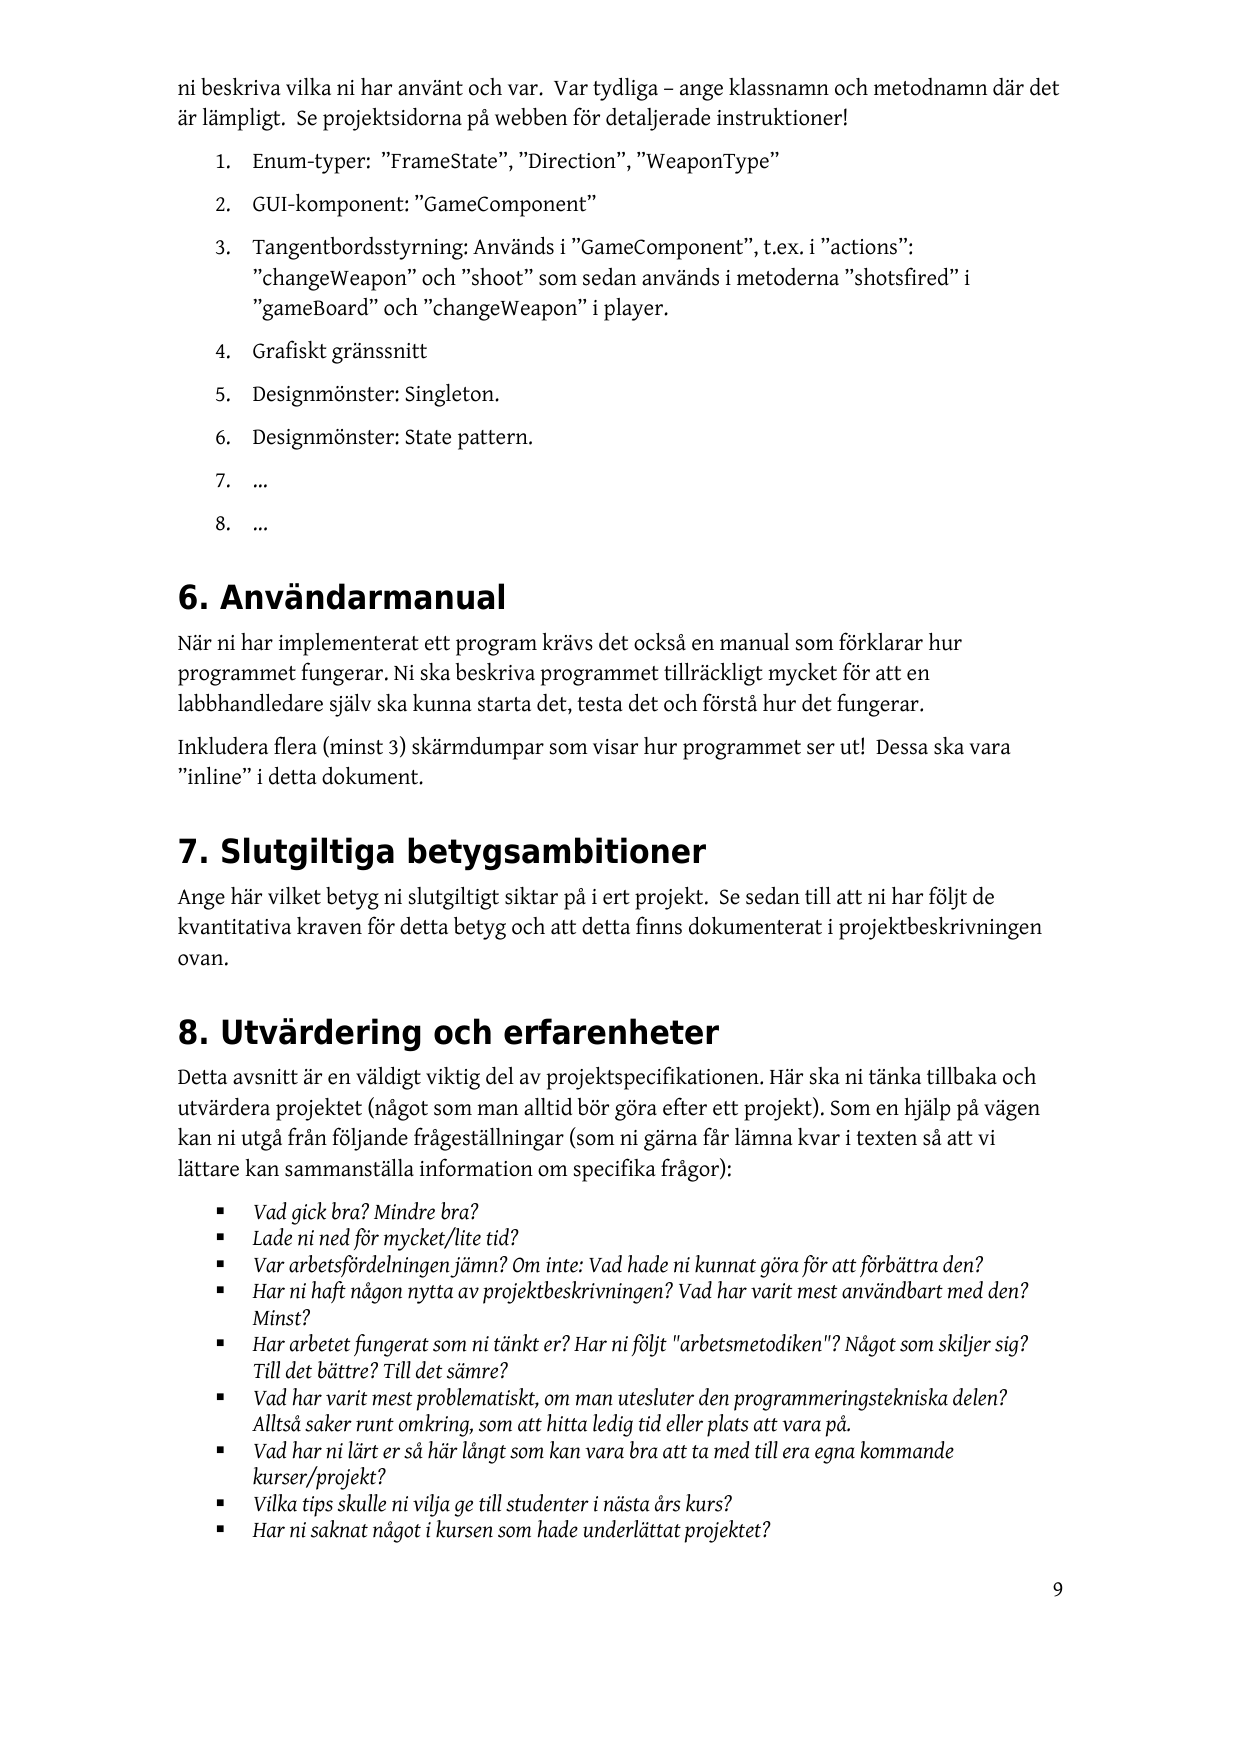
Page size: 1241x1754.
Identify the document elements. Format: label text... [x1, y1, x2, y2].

subtitle 7. Slutgiltiga betygsambitioner [177, 833, 1063, 872]
list Enum-typer: ”FrameState”, ”Direction”, ”WeaponType” [215, 148, 1063, 175]
subtitle 6. Användarmanual [177, 579, 1063, 618]
text Detta avsnitt är en väldigt viktig del av projektspecifikationen. Här ska ni tänka tillbaka och utvärdera projektet (något som man alltid bör göra efter ett projekt). Som en hjälp på vägen kan ni utgå från följande frågeställningar (som ni gärna får lämna kvar i texten så att vi lättare kan sammanställa information om specifika frågor): [177, 1064, 1063, 1183]
list Vad gick bra? Mindre bra? [215, 1199, 1063, 1226]
list … [215, 468, 1063, 494]
list Har ni haft någon nytta av projektbeskrivningen? Vad har varit mest användbart med den? Minst? [215, 1279, 1063, 1332]
list ... [215, 511, 1063, 537]
list Vad har varit mest problematiskt, om man utesluter den programmeringstekniska delen? Alltså saker runt omkring, som att hitta ledig tid eller plats att vara på. [215, 1385, 1063, 1438]
list Designmönster: State pattern. [215, 425, 1063, 451]
list Har arbetet fungerat som ni tänkt er? Har ni följt "arbetsmetodiken"? Något som skiljer sig? Till det bättre? Till det sämre? [215, 1332, 1063, 1385]
text ni beskriva vilka ni har använt och var. Var tydliga – ange klassnamn och metodnamn där det är lämpligt. Se projektsidorna på webben för detaljerade instruktioner! [177, 75, 1063, 132]
list Var arbetsfördelningen jämn? Om inte: Vad hade ni kunnat göra för att förbättra den? [215, 1252, 1063, 1279]
list Grafiskt gränssnitt [215, 339, 1063, 365]
text Inkludera flera (minst 3) skärmdumpar som visar hur programmet ser ut! Dessa ska vara ”inline” i detta dokument. [177, 734, 1063, 791]
text När ni har implementerat ett program krävs det också en manual som förklarar hur programmet fungerar. Ni ska beskriva programmet tillräckligt mycket för att en labbhandledare själv ska kunna starta det, testa det och förstå hur det fungerar. [177, 630, 1063, 718]
list GUI-komponent: ”GameComponent” [215, 192, 1063, 218]
list Designmönster: Singleton. [215, 382, 1063, 408]
list Har ni saknat något i kursen som hade underlättat projektet? [215, 1518, 1063, 1544]
list Lade ni ned för mycket/lite tid? [215, 1226, 1063, 1252]
list Tangentbordsstyrning: Används i ”GameComponent”, t.ex. i ”actions”: ”changeWeapon” och ”shoot” som sedan används i metoderna ”shotsfired” i ”gameBoard” och ”changeWeapon” i player. [215, 234, 1063, 322]
text Ange här vilket betyg ni slutgiltigt siktar på i ert projekt. Se sedan till att ni har följt de kvantitativa kraven för detta betyg och att detta finns dokumenterat i projektbeskrivningen ovan. [177, 884, 1063, 972]
list Vilka tips skulle ni vilja ge till studenter i nästa års kurs? [215, 1491, 1063, 1518]
list Vad har ni lärt er så här långt som kan vara bra att ta med till era egna kommande kurser/projekt? [215, 1438, 1063, 1491]
subtitle 8. Utvärdering och erfarenheter [177, 1013, 1063, 1052]
